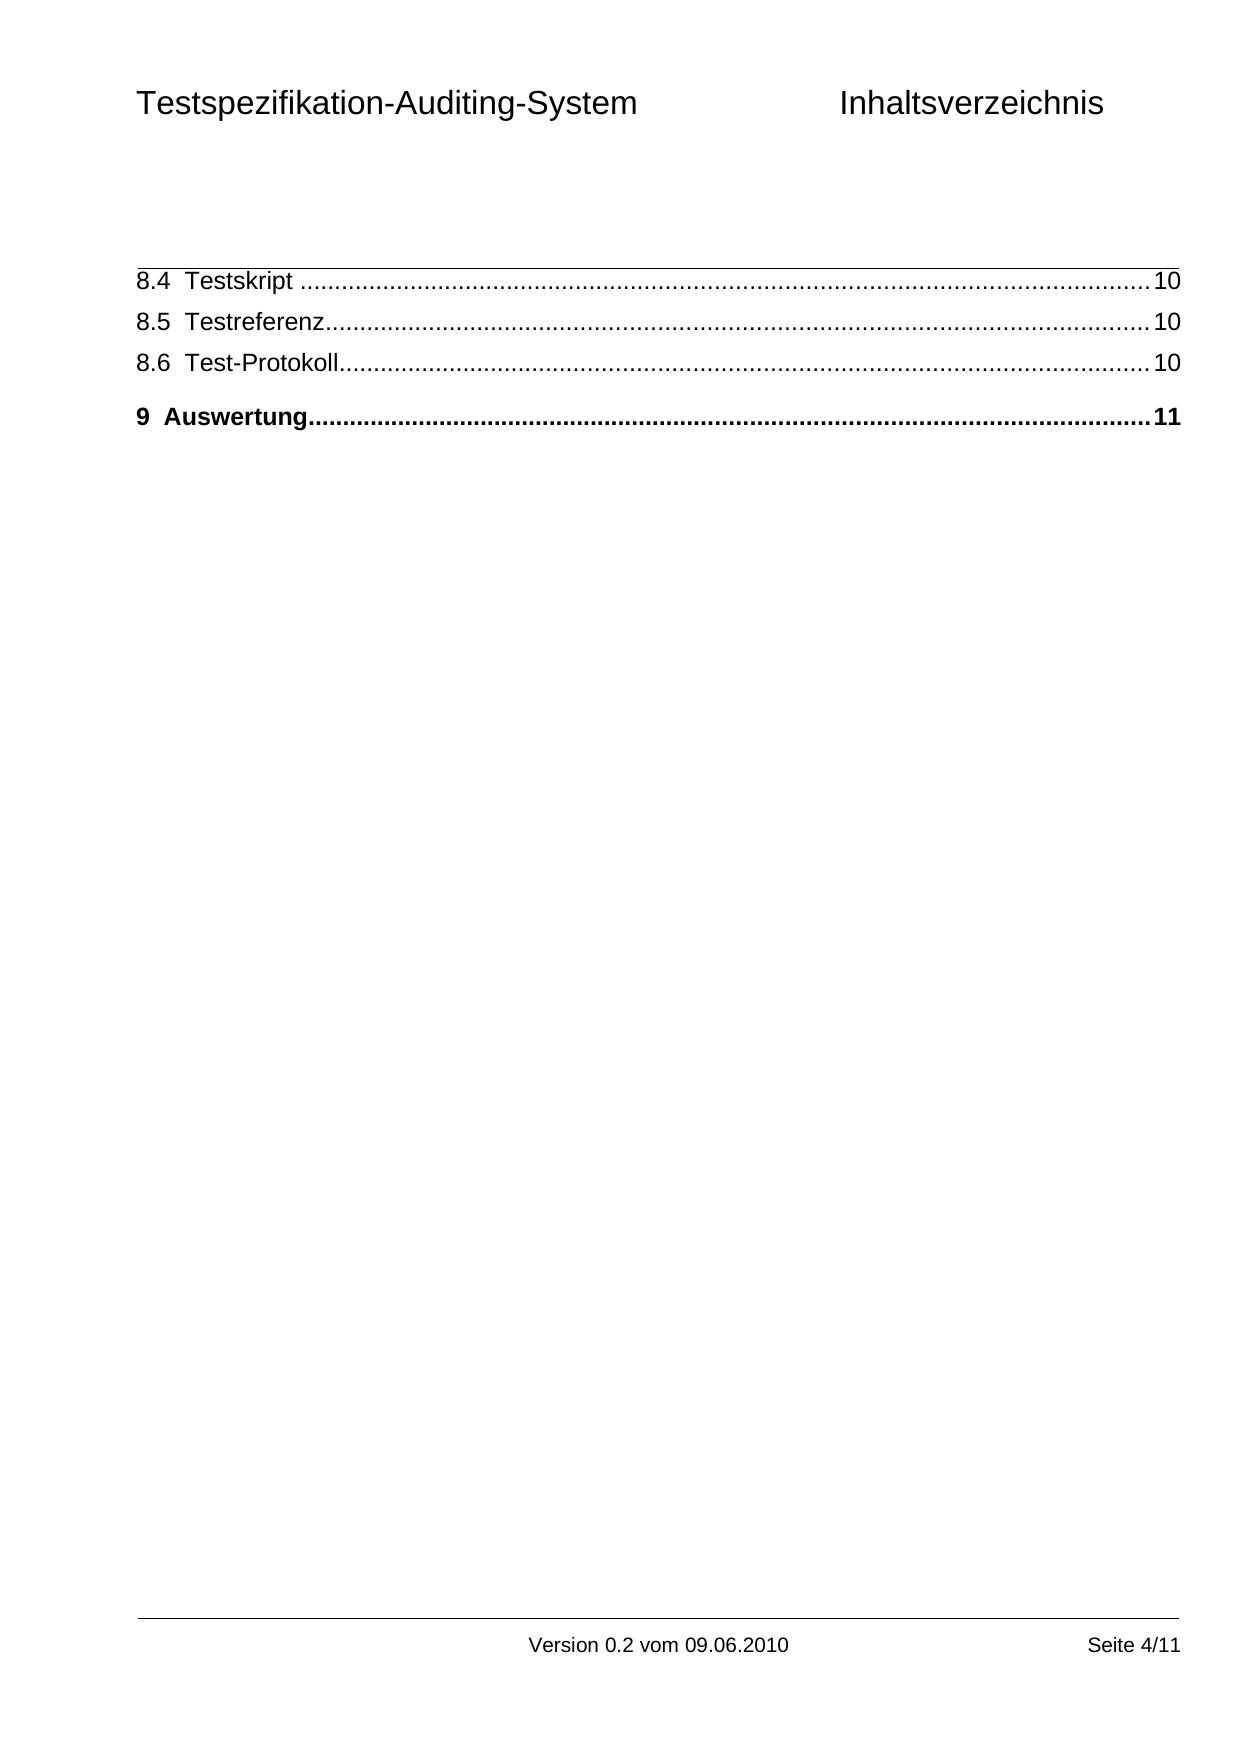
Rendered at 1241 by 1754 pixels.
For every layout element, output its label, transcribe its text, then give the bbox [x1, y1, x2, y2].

text 8.4 Testskript 10 [136, 289, 273, 294]
text 8.6 Test-Protokoll 10 [136, 348, 1181, 377]
text 9 Auswertung 11 [136, 402, 1181, 431]
text 8.5 Testreferenz 10 [136, 307, 1181, 336]
text 8.4 Testskript 10 [275, 289, 1181, 294]
